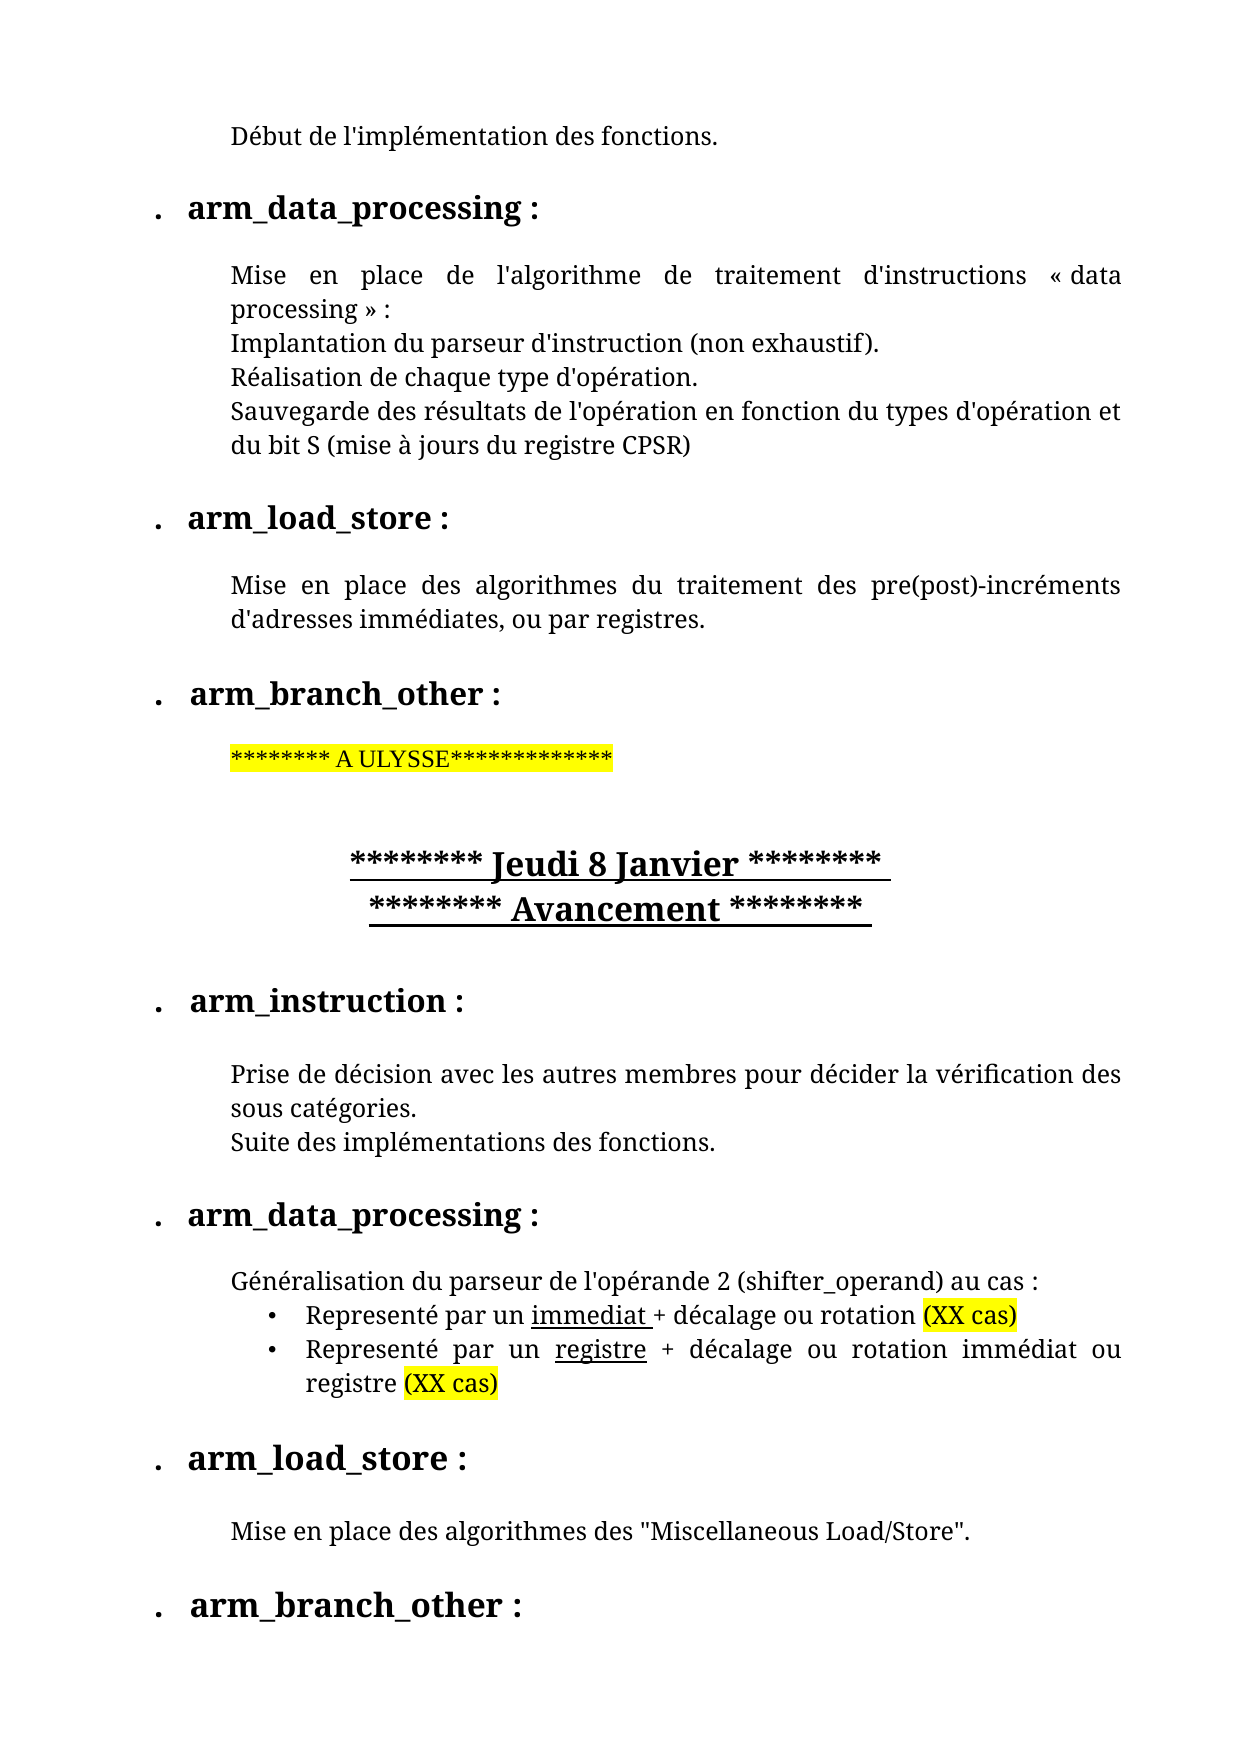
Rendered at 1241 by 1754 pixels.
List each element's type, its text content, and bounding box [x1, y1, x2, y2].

list Representé par un registre + décalage ou rotation immédiat ou registre (XX cas) [268, 1332, 1122, 1400]
text Suite des implémentations des fonctions. [230, 1124, 1122, 1158]
text . arm_load_store : [153, 496, 1122, 539]
text Sauvegarde des résultats de l'opération en fonction du types d'opération et du bit S (mise à jours du registre CPSR) [230, 394, 1122, 462]
text Mise en place de l'algorithme de traitement d'instructions « data processing » : [230, 258, 1122, 326]
text . arm_data_processing : [153, 1193, 1122, 1235]
text ******** A ULYSSE************* [230, 744, 1122, 772]
text . arm_data_processing : [153, 186, 1122, 229]
text . arm_load_store : [153, 1434, 1122, 1480]
text Prise de décision avec les autres membres pour décider la vérification des sous catégories. [230, 1056, 1122, 1124]
text ******** Avancement ******** [118, 886, 1122, 931]
text Mise en place des algorithmes des "Miscellaneous Load/Store". [230, 1514, 1122, 1548]
list Representé par un immediat + décalage ou rotation (XX cas) [268, 1298, 1122, 1332]
text . arm_branch_other : [153, 669, 1122, 715]
text . arm_branch_other : [153, 1582, 1122, 1627]
text . arm_instruction : [153, 977, 1122, 1022]
text ******** Jeudi 8 Janvier ******** [118, 841, 1122, 886]
text Généralisation du parseur de l'opérande 2 (shifter_operand) au cas : [230, 1264, 1122, 1298]
text Mise en place des algorithmes du traitement des pre(post)-incréments d'adresses immédiates, ou par registres. [230, 567, 1122, 636]
text Réalisation de chaque type d'opération. [230, 360, 1122, 394]
text Implantation du parseur d'instruction (non exhaustif). [230, 326, 1122, 360]
text Début de l'implémentation des fonctions. [230, 118, 1122, 152]
